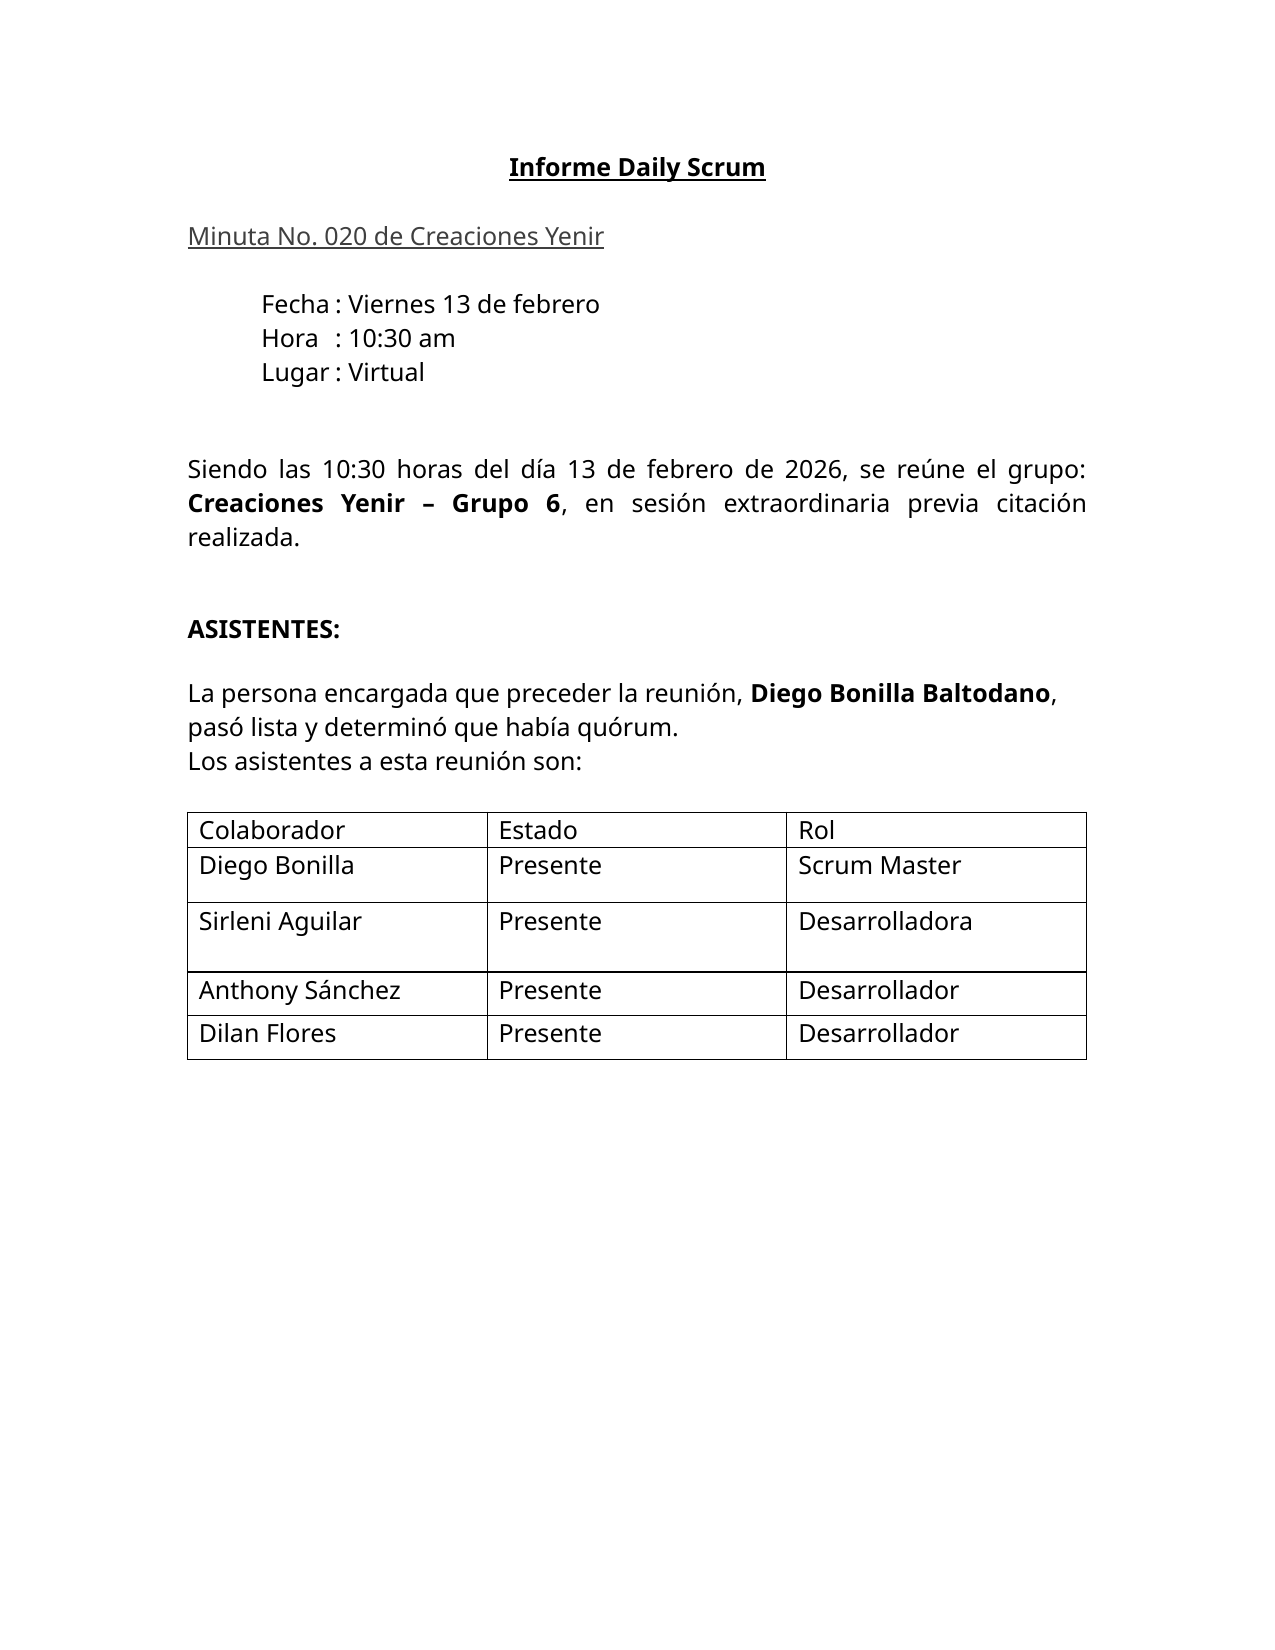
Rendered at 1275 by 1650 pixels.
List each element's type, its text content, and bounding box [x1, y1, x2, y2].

text Minuta No. 020 de Creaciones Yenir [187, 218, 1087, 252]
table_cell Scrum Master [787, 848, 1086, 902]
table_header Estado [488, 813, 786, 847]
text Los asistentes a esta reunión son: [187, 743, 1087, 778]
table_cell Anthony Sánchez [188, 973, 487, 1015]
table_cell Desarrollador [787, 973, 1086, 1015]
text ASISTENTES: [187, 612, 1087, 646]
table_cell Presente [488, 903, 786, 971]
table_cell Presente [488, 1016, 786, 1059]
table_cell Desarrollador [787, 1016, 1086, 1059]
text Hora : 10:30 am [187, 320, 1087, 354]
text Fecha : Viernes 13 de febrero [187, 286, 1087, 320]
text Informe Daily Scrum [187, 150, 1087, 184]
table_cell Diego Bonilla [188, 848, 487, 902]
table_cell Presente [488, 973, 786, 1015]
table_header Rol [787, 813, 1086, 847]
table_cell Presente [488, 848, 786, 902]
table_cell Sirleni Aguilar [188, 903, 487, 971]
text Siendo las 10:30 horas del día 13 de febrero de 2026, se reúne el grupo: Creaciones Yenir – Grupo 6, en sesión extraordinaria previa citación realizada. [187, 452, 1087, 554]
text La persona encargada que preceder la reunión, Diego Bonilla Baltodano, pasó lista y determinó que había quórum. [187, 675, 1087, 743]
table_cell Dilan Flores [188, 1016, 487, 1059]
text Lugar : Virtual [187, 354, 1087, 388]
table_header Colaborador [188, 813, 487, 847]
table_cell Desarrolladora [787, 903, 1086, 971]
